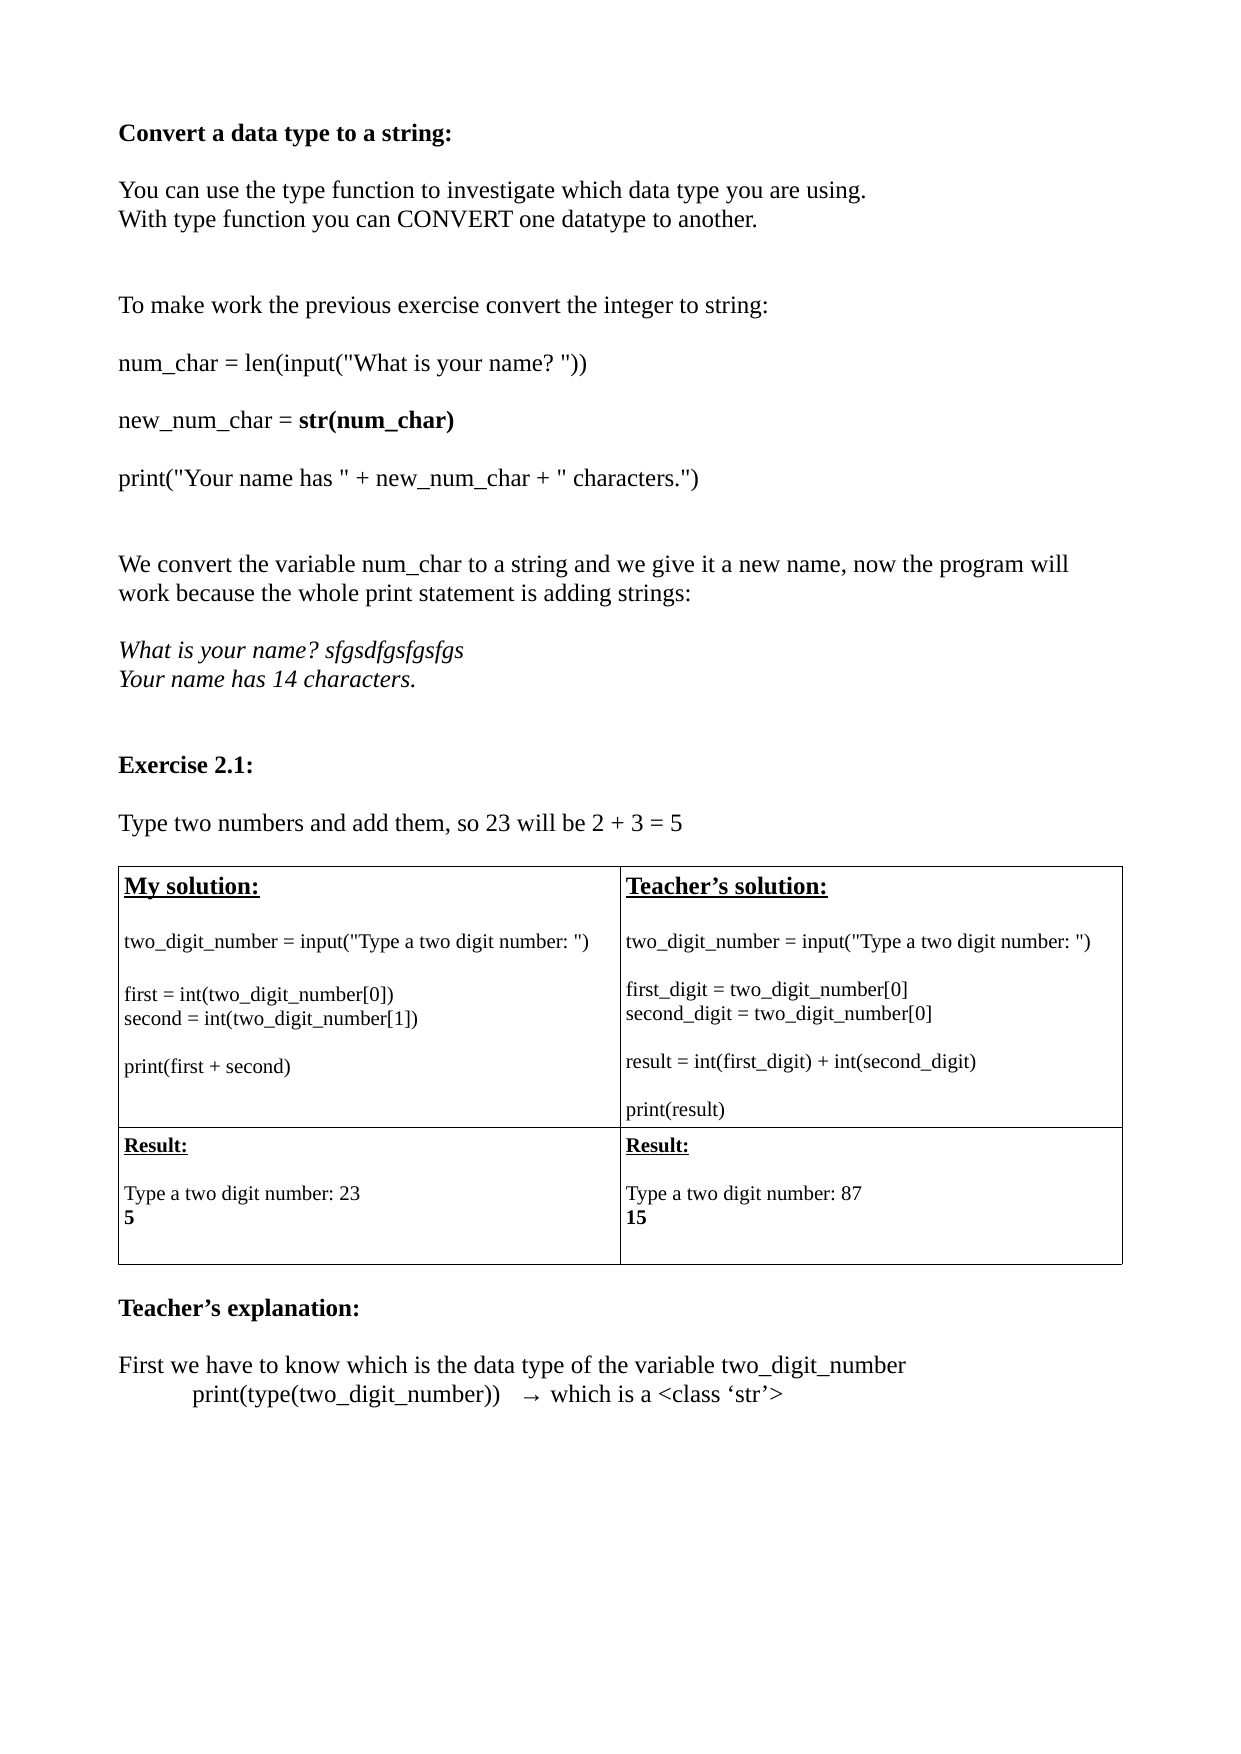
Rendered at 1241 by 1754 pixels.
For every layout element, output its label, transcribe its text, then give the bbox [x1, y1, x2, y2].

text print(type(two_digit_number)) → which is a <class ‘str’> [118, 1379, 1122, 1408]
text To make work the previous exercise convert the integer to string: [118, 291, 1122, 319]
text Your name has 14 characters. [118, 664, 1122, 693]
text Type two numbers and add them, so 23 will be 2 + 3 = 5 [118, 808, 1122, 837]
text new_num_char = str(num_char) [118, 406, 1122, 434]
text print("Your name has " + new_num_char + " characters.") [118, 463, 1122, 492]
text Exercise 2.1: [118, 751, 1122, 779]
text Convert a data type to a string: [118, 118, 1122, 147]
text What is your name? sfgsdfgsfgsfgs [118, 636, 1122, 664]
table_header My solution: two_digit_number = input("Type a two digit number: ") first = int(two_digit_number[0]) second = int(two_digit_number[1]) print(first + second) [119, 867, 620, 1127]
text We convert the variable num_char to a string and we give it a new name, now the program will work because the whole print statement is adding strings: [118, 549, 1122, 607]
text With type function you can CONVERT one datatype to another. [118, 204, 1122, 233]
text First we have to know which is the data type of the variable two_digit_number [118, 1350, 1122, 1379]
text Teacher’s explanation: [118, 1293, 1122, 1321]
table_cell Result: Type a two digit number: 23 5 [119, 1128, 620, 1264]
table_header Teacher’s solution: two_digit_number = input("Type a two digit number: ") first_digit = two_digit_number[0] second_digit = two_digit_number[0] result = int(first_digit) + int(second_digit) print(result) [621, 867, 1122, 1127]
text You can use the type function to investigate which data type you are using. [118, 176, 1122, 204]
table_cell Result: Type a two digit number: 87 15 [621, 1128, 1122, 1264]
text num_char = len(input("What is your name? ")) [118, 348, 1122, 377]
